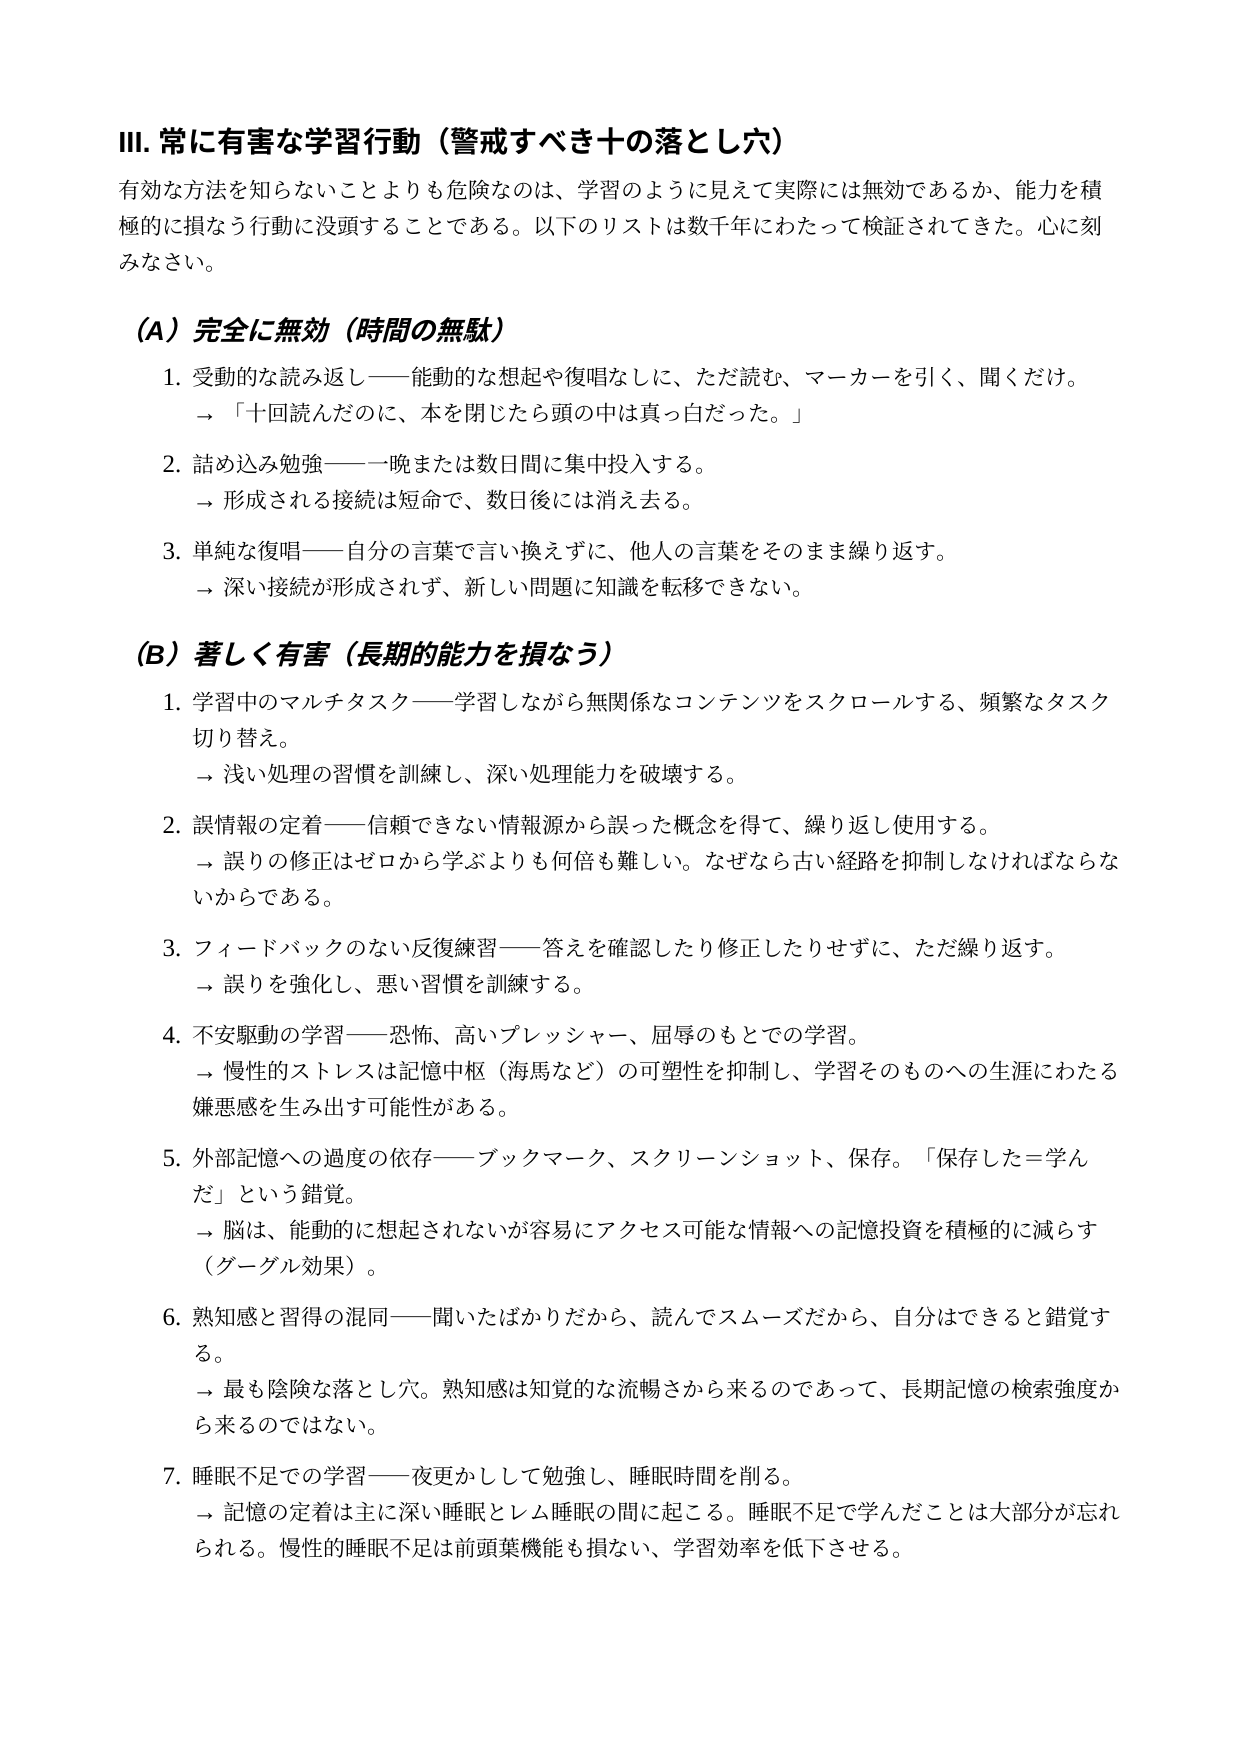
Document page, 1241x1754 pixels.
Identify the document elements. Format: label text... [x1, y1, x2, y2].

list 受動的な読み返し——能動的な想起や復唱なしに、ただ読む、マーカーを引く、聞くだけ。 → 「十回読んだのに、本を閉じたら頭の中は真っ白だった。」 [162, 360, 1122, 428]
subtitle （B）著しく有害（長期的能力を損なう） [118, 633, 1122, 673]
list 外部記憶への過度の依存——ブックマーク、スクリーンショット、保存。「保存した＝学んだ」という錯覚。 → 脳は、能動的に想起されないが容易にアクセス可能な情報への記憶投資を積極的に減らす（グーグル効果）。 [162, 1141, 1122, 1281]
subtitle III. 常に有害な学習行動（警戒すべき十の落とし穴） [118, 118, 1122, 160]
list 誤情報の定着——信頼できない情報源から誤った概念を得て、繰り返し使用する。 → 誤りの修正はゼロから学ぶよりも何倍も難しい。なぜなら古い経路を抑制しなければならないからである。 [162, 808, 1122, 912]
subtitle （A）完全に無効（時間の無駄） [118, 308, 1122, 348]
list 詰め込み勉強——一晩または数日間に集中投入する。 → 形成される接続は短命で、数日後には消え去る。 [162, 447, 1122, 515]
list 不安駆動の学習——恐怖、高いプレッシャー、屈辱のもとでの学習。 → 慢性的ストレスは記憶中枢（海馬など）の可塑性を抑制し、学習そのものへの生涯にわたる嫌悪感を生み出す可能性がある。 [162, 1018, 1122, 1122]
list 学習中のマルチタスク——学習しながら無関係なコンテンツをスクロールする、頻繁なタスク切り替え。 → 浅い処理の習慣を訓練し、深い処理能力を破壊する。 [162, 685, 1122, 789]
list フィードバックのない反復練習——答えを確認したり修正したりせずに、ただ繰り返す。 → 誤りを強化し、悪い習慣を訓練する。 [162, 931, 1122, 999]
list 睡眠不足での学習——夜更かしして勉強し、睡眠時間を削る。 → 記憶の定着は主に深い睡眠とレム睡眠の間に起こる。睡眠不足で学んだことは大部分が忘れられる。慢性的睡眠不足は前頭葉機能も損ない、学習効率を低下させる。 [162, 1459, 1122, 1563]
list 熟知感と習得の混同——聞いたばかりだから、読んでスムーズだから、自分はできると錯覚する。 → 最も陰険な落とし穴。熟知感は知覚的な流暢さから来るのであって、長期記憶の検索強度から来るのではない。 [162, 1300, 1122, 1440]
text 有効な方法を知らないことよりも危険なのは、学習のように見えて実際には無効であるか、能力を積極的に損なう行動に没頭することである。以下のリストは数千年にわたって検証されてきた。心に刻みなさい。 [118, 173, 1122, 277]
list 単純な復唱——自分の言葉で言い換えずに、他人の言葉をそのまま繰り返す。 → 深い接続が形成されず、新しい問題に知識を転移できない。 [162, 534, 1122, 602]
